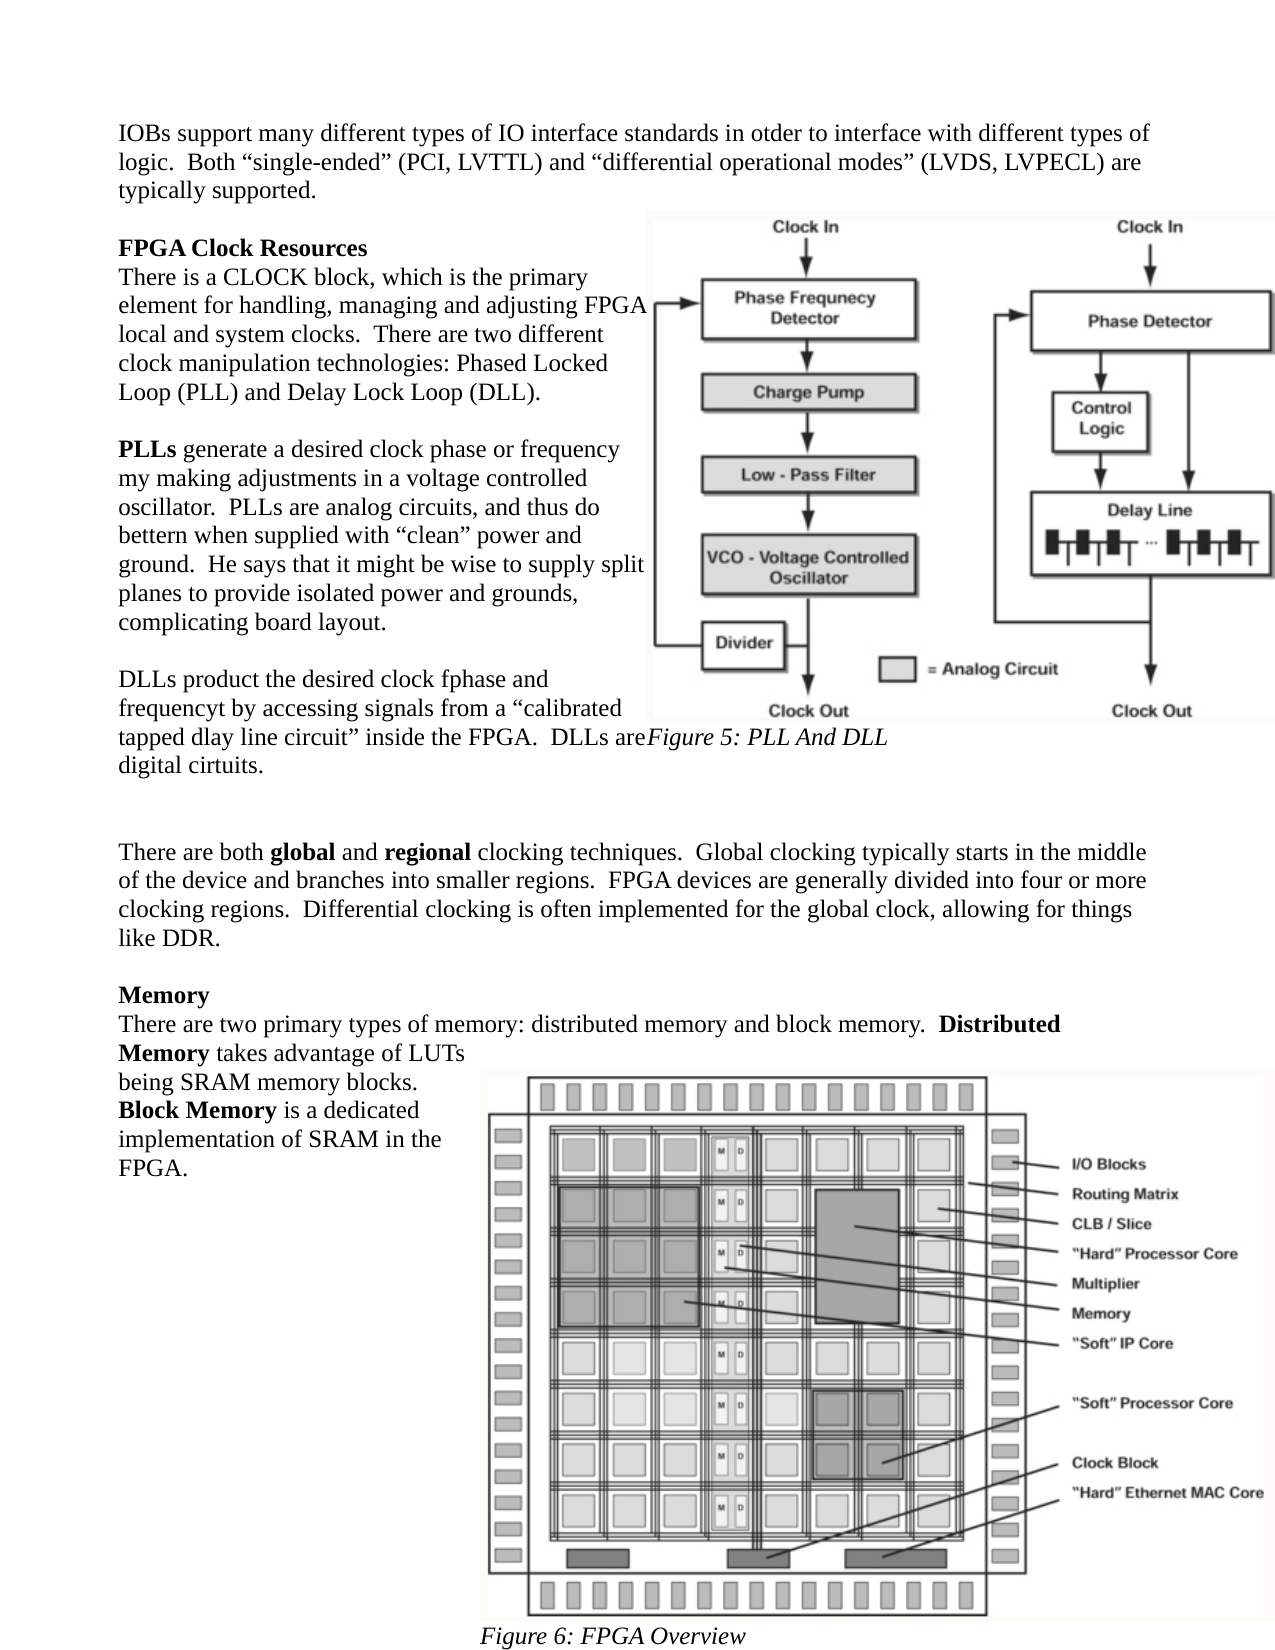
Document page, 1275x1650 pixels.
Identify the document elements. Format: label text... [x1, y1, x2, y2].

text Figure 6: FPGA Overview [480, 1622, 1275, 1650]
text FPGA Clock Resources [118, 233, 646, 262]
text There is a CLOCK block, which is the primary element for handling, managing and adjusting FPGA local and system clocks. There are two different clock manipulation technologies: Phased Locked Loop (PLL) and Delay Lock Loop (DLL). [118, 262, 646, 406]
text DLLs product the desired clock fphase and frequencyt by accessing signals from a “calibrated tapped dlay line circuit” inside the FPGA. DLLs are digital cirtuits. [118, 664, 1157, 779]
text There are two primary types of memory: distributed memory and block memory. Distributed Memory takes advantage of LUTs being SRAM memory blocks. Block Memory is a dedicated implementation of SRAM in the FPGA. [118, 1009, 1275, 1182]
text PLLs generate a desired clock phase or frequency my making adjustments in a voltage controlled oscillator. PLLs are analog circuits, and thus do bettern when supplied with “clean” power and ground. He says that it might be wise to supply split planes to provide isolated power and grounds, complicating board layout. [118, 434, 646, 636]
text Figure 5: PLL And DLL [647, 722, 1275, 751]
picture [480, 1071, 1275, 1622]
text There are both global and regional clocking techniques. Global clocking typically starts in the middle of the device and branches into smaller regions. FPGA devices are generally divided into four or more clocking regions. Differential clocking is often implemented for the global clock, allowing for things like DDR. [118, 837, 1157, 952]
picture [646, 211, 1275, 722]
text IOBs support many different types of IO interface standards in otder to interface with different types of logic. Both “single-ended” (PCI, LVTTL) and “differential operational modes” (LVDS, LVPECL) are typically supported. [118, 118, 1275, 211]
text Memory [118, 981, 1157, 1009]
